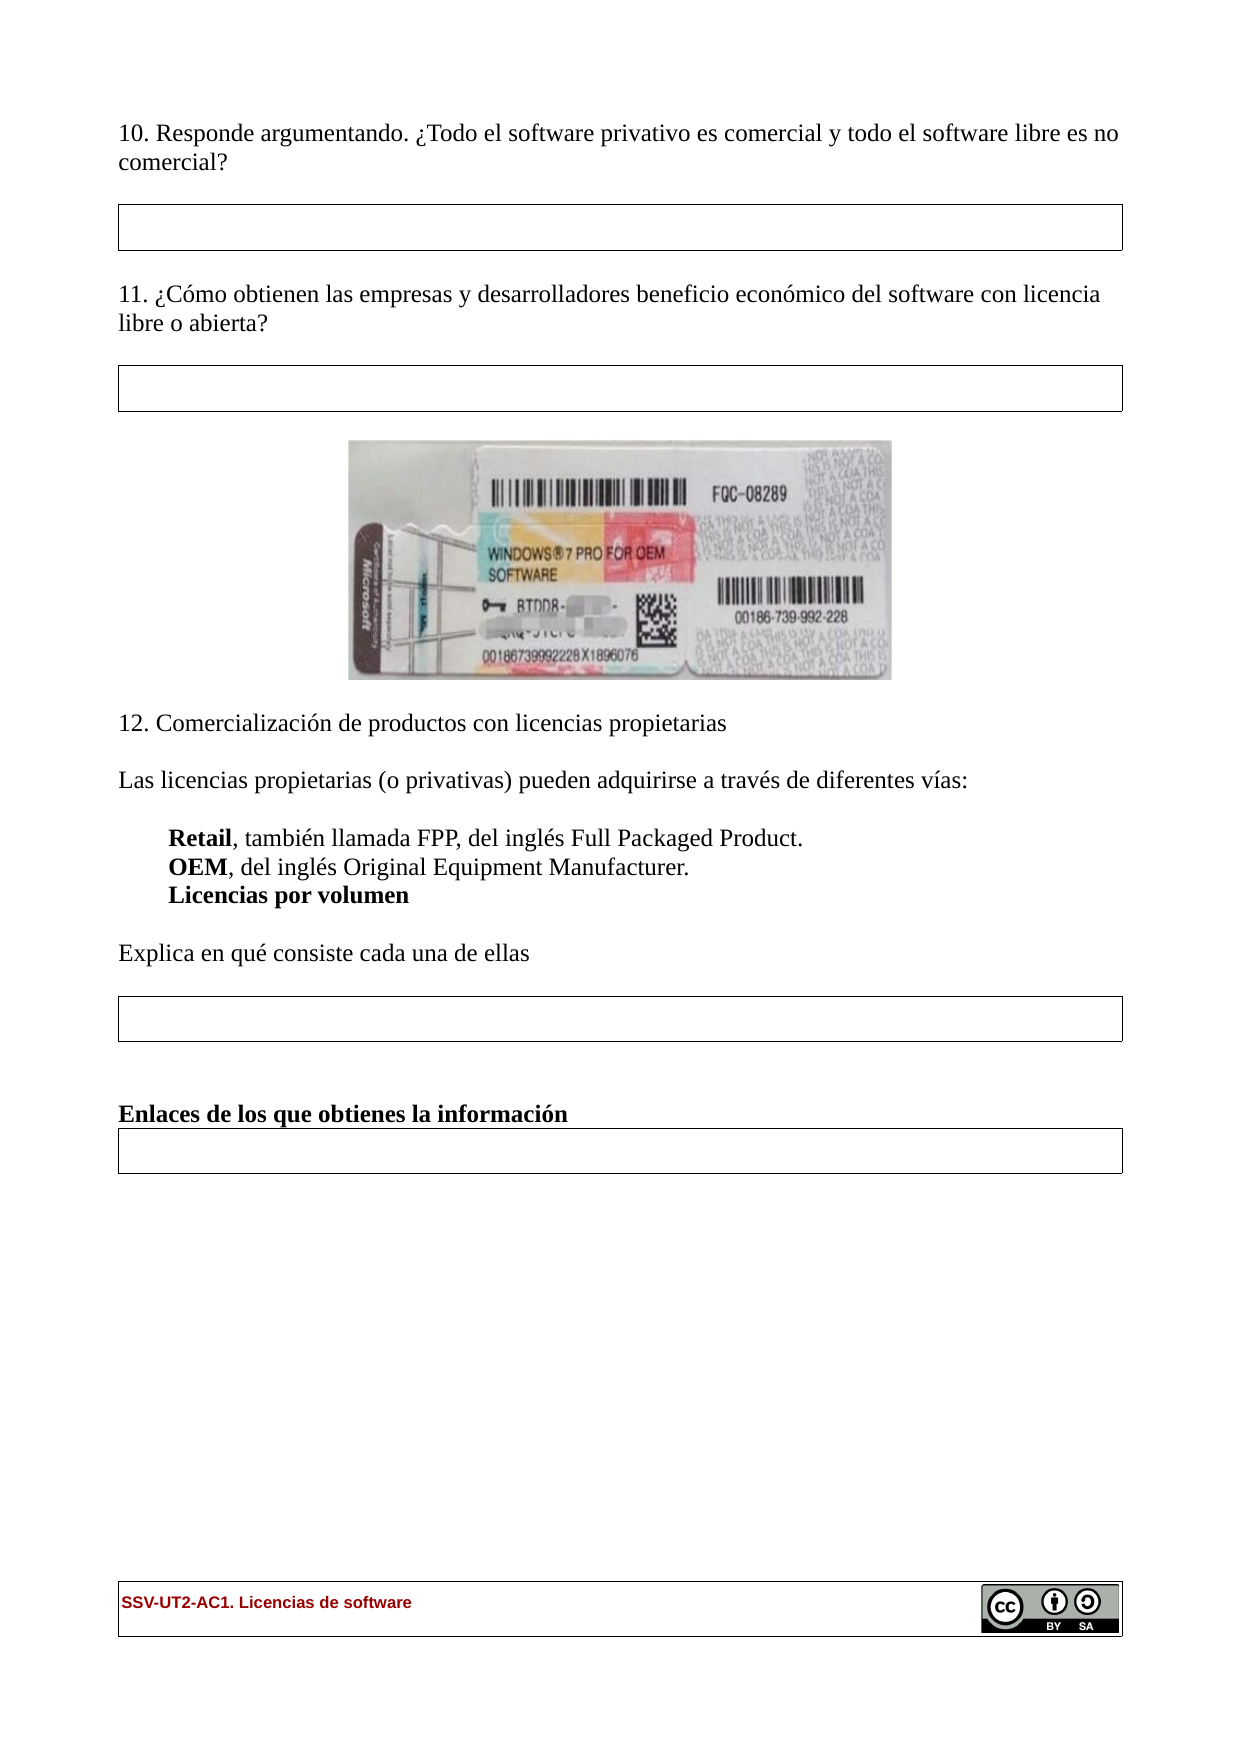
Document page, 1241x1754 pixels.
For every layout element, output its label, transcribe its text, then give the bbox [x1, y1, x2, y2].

text Las licencias propietarias (o privativas) pueden adquirirse a través de diferentes vías: [118, 766, 1122, 794]
table_header [119, 205, 1122, 250]
text Enlaces de los que obtienes la información [118, 1099, 1122, 1127]
text Retail, también llamada FPP, del inglés Full Packaged Product. [118, 823, 1122, 852]
text Explica en qué consiste cada una de ellas [118, 938, 1122, 967]
picture [348, 439, 892, 680]
text Licencias por volumen [118, 881, 1122, 909]
picture [981, 1584, 1119, 1633]
table_header [119, 366, 1122, 411]
table_header [119, 997, 1122, 1041]
text 11. ¿Cómo obtienen las empresas y desarrolladores beneficio económico del software con licencia libre o abierta? [118, 279, 1122, 336]
text 10. Responde argumentando. ¿Todo el software privativo es comercial y todo el software libre es no comercial? [118, 118, 1122, 176]
text 12. Comercialización de productos con licencias propietarias [118, 708, 1122, 737]
table_header [119, 1129, 1122, 1173]
text OEM, del inglés Original Equipment Manufacturer. [118, 852, 1122, 881]
